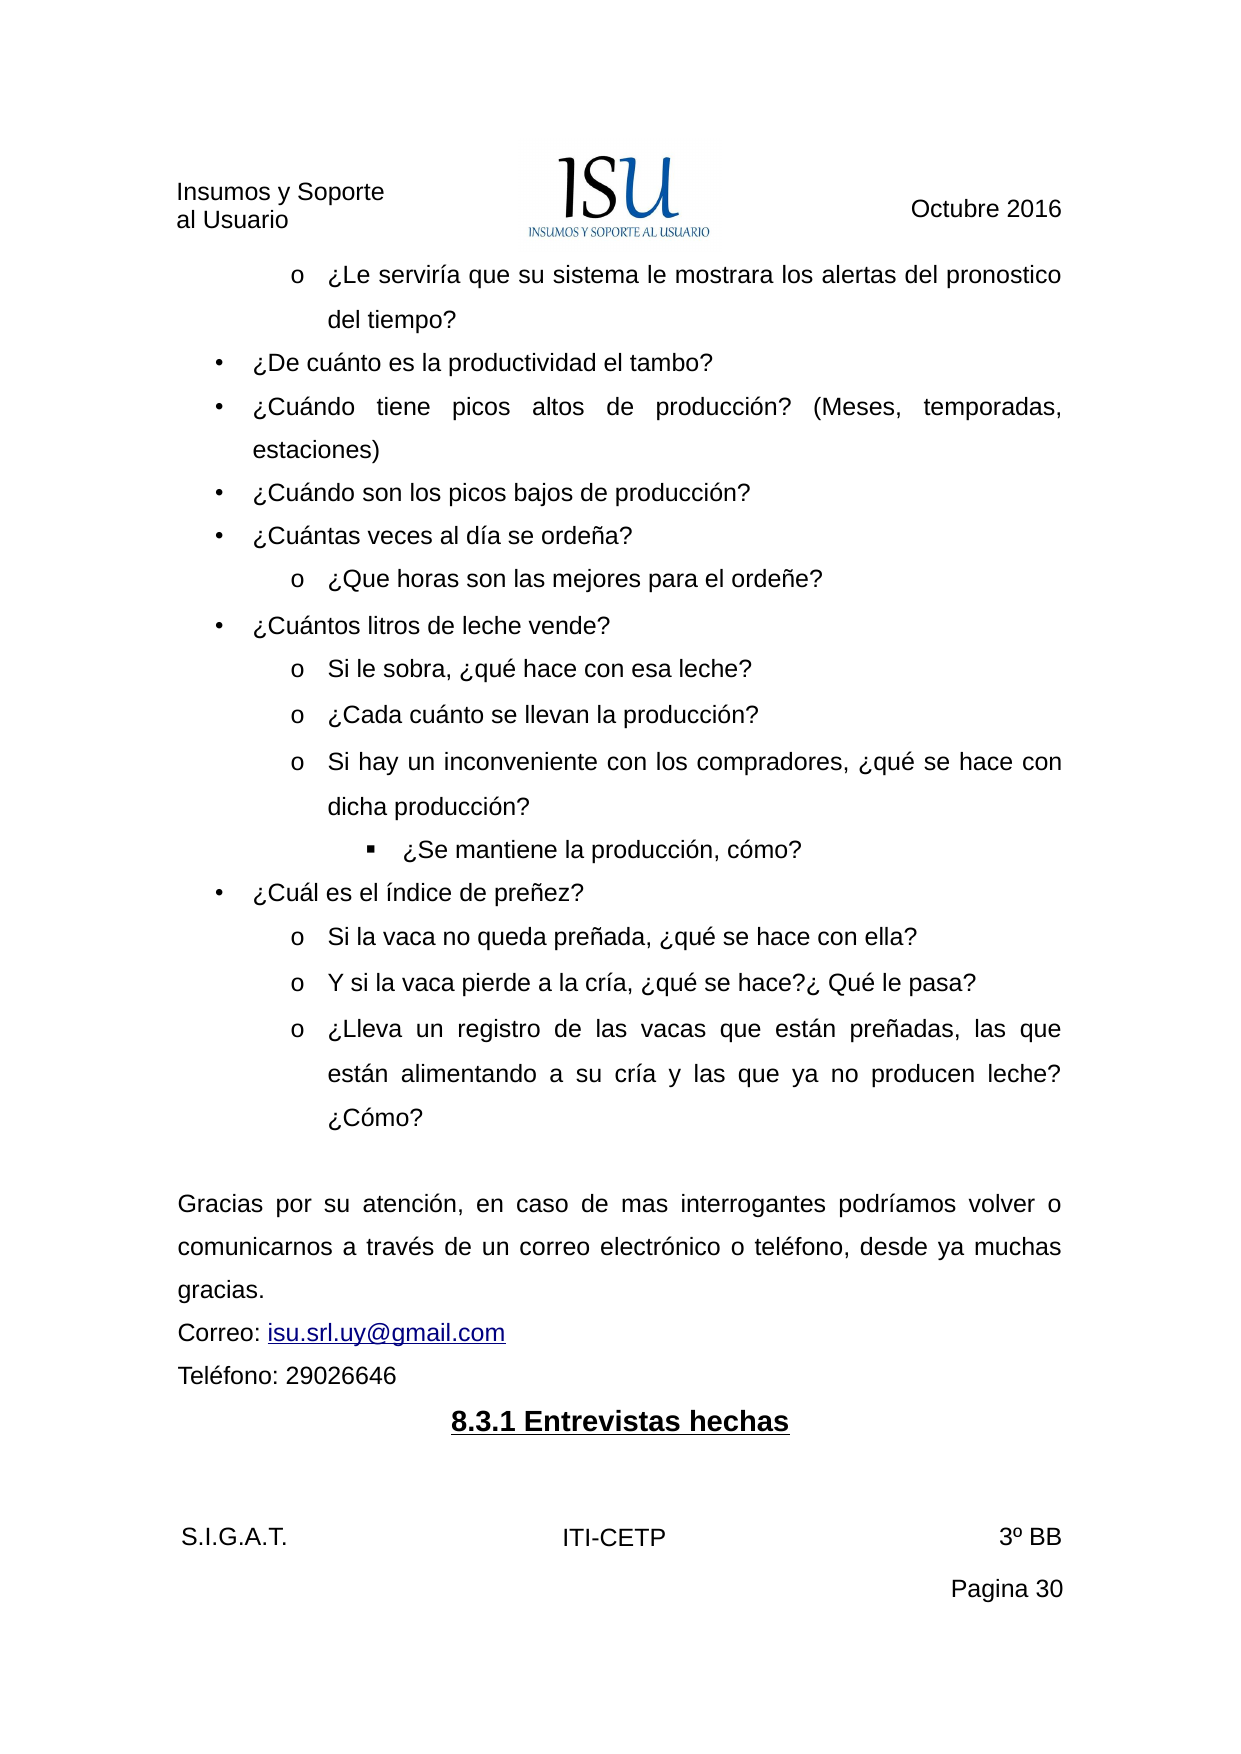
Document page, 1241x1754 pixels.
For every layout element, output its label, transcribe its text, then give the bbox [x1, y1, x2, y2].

list Si la vaca no queda preñada, ¿qué se hace con ella? [290, 921, 1063, 952]
list Si hay un inconveniente con los compradores, ¿qué se hace con dicha producción? [290, 747, 1063, 821]
text 8.3.1 Entrevistas hechas [177, 1404, 1063, 1438]
text Gracias por su atención, en caso de mas interrogantes podríamos volver o comunicarnos a través de un correo electrónico o teléfono, desde ya muchas gracias. [177, 1189, 1063, 1304]
list Si le sobra, ¿qué hace con esa leche? [290, 654, 1063, 685]
list ¿Cuántas veces al día se ordeña? [215, 521, 1063, 550]
list ¿Lleva un registro de las vacas que están preñadas, las que están alimentando a su cría y las que ya no producen leche? ¿Cómo? [290, 1014, 1063, 1131]
list Y si la vaca pierde a la cría, ¿qué se hace?¿ Qué le pasa? [290, 968, 1063, 999]
picture [517, 138, 723, 252]
list ¿Cuántos litros de leche vende? [215, 611, 1063, 639]
text Correo: isu.srl.uy@gmail.com [177, 1318, 1063, 1347]
list ¿Le serviría que su sistema le mostrara los alertas del pronostico del tiempo? [290, 260, 1063, 334]
list ¿Que horas son las mejores para el ordeñe? [290, 564, 1063, 595]
text Teléfono: 29026646 [177, 1361, 1063, 1390]
list ¿De cuánto es la productividad el tambo? [215, 348, 1063, 377]
list ¿Cuál es el índice de preñez? [215, 878, 1063, 907]
list ¿Cuándo son los picos bajos de producción? [215, 478, 1063, 507]
list ¿Cuándo tiene picos altos de producción? (Meses, temporadas, estaciones) [215, 391, 1063, 463]
list ¿Se mantiene la producción, cómo? [365, 835, 1063, 864]
list ¿Cada cuánto se llevan la producción? [290, 700, 1063, 731]
